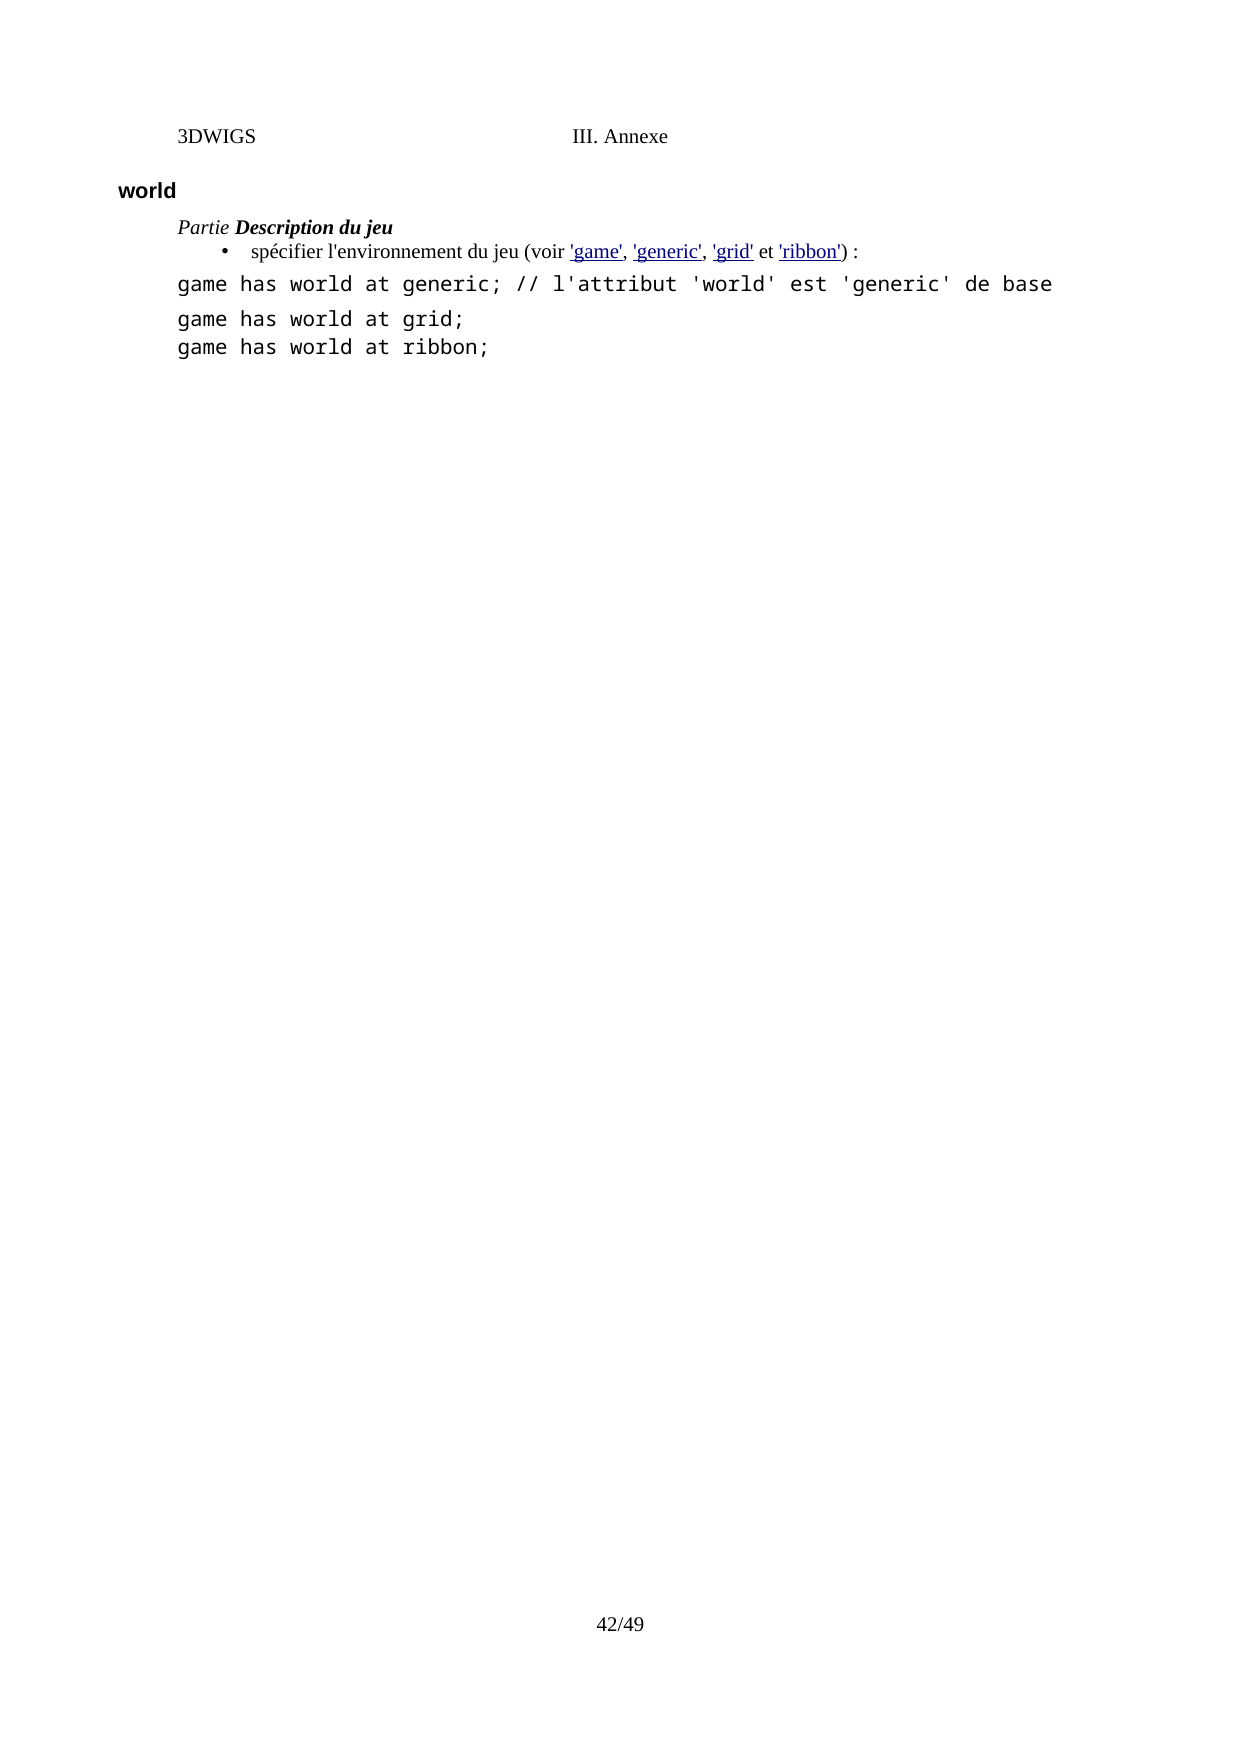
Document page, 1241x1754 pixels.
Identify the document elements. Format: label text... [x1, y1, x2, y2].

text game has world at grid; [118, 304, 1122, 332]
text game has world at generic; // l'attribut 'world' est 'generic' de base [118, 269, 1122, 298]
list spécifier l'environnement du jeu (voir 'game', 'generic', 'grid' et 'ribbon') : [162, 239, 1122, 263]
text game has world at ribbon; [118, 332, 1122, 361]
text Partie Description du jeu [118, 215, 1122, 239]
subtitle world [118, 178, 1122, 203]
